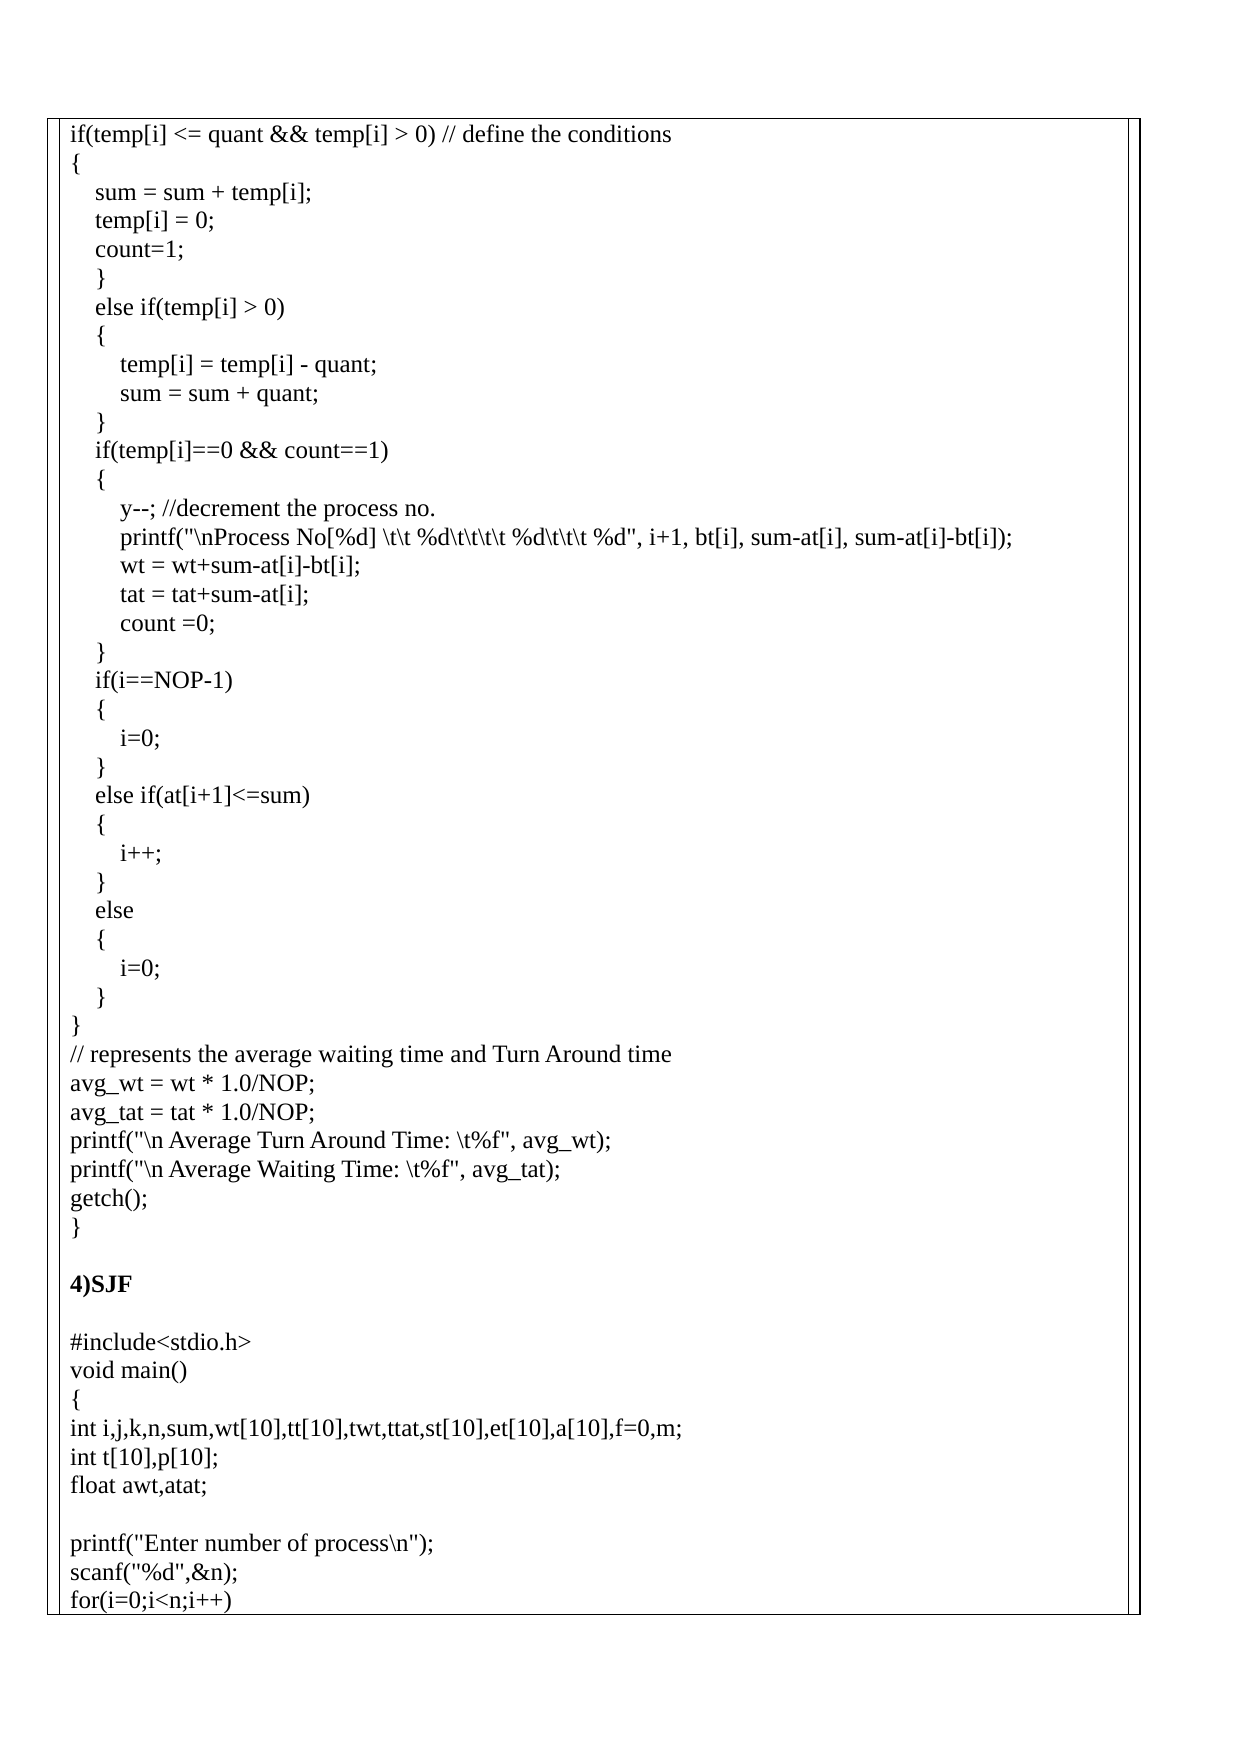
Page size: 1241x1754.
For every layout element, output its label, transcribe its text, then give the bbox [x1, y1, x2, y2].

table_cell if(temp[i] <= quant && temp[i] > 0) // define the conditions { sum = sum + temp[i]; temp[i] = 0; count=1; } else if(temp[i] > 0) { temp[i] = temp[i] - quant; sum = sum + quant; } if(temp[i]==0 && count==1) { y--; //decrement the process no. printf("\nProcess No[%d] \t\t %d\t\t\t\t %d\t\t\t %d", i+1, bt[i], sum-at[i], sum-at[i]-bt[i]); wt = wt+sum-at[i]-bt[i]; tat = tat+sum-at[i]; count =0; } if(i==NOP-1) { i=0; } else if(at[i+1]<=sum) { i++; } else { i=0; } } // represents the average waiting time and Turn Around time avg_wt = wt * 1.0/NOP; avg_tat = tat * 1.0/NOP; printf("\n Average Turn Around Time: \t%f", avg_wt); printf("\n Average Waiting Time: \t%f", avg_tat); getch(); } 4)SJF #include<stdio.h> void main() { int i,j,k,n,sum,wt[10],tt[10],twt,ttat,st[10],et[10],a[10],f=0,m; int t[10],p[10]; float awt,atat; printf("Enter number of process\n"); scanf("%d",&n); for(i=0;i<n;i++) [60, 119, 1128, 1614]
